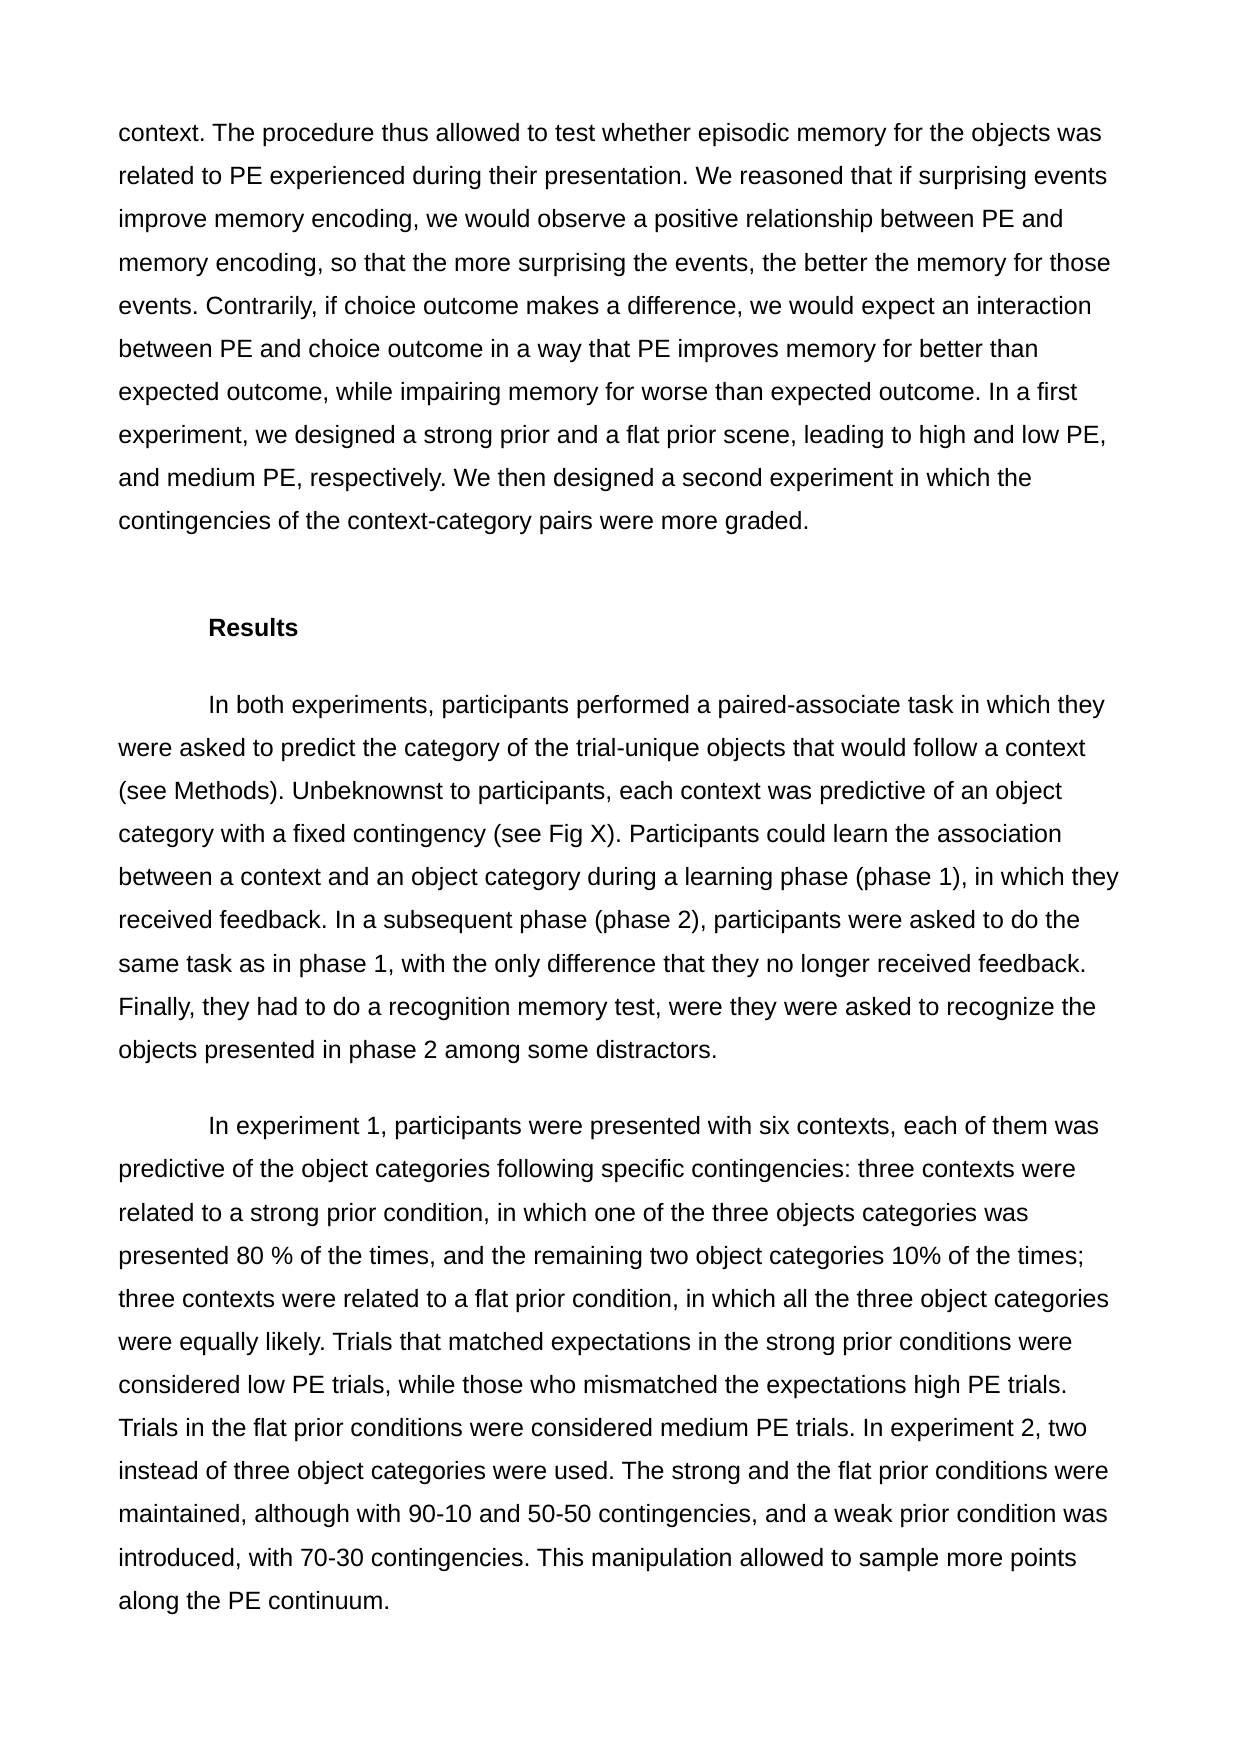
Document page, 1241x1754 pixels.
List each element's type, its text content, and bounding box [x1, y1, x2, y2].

text context. The procedure thus allowed to test whether episodic memory for the objects was related to PE experienced during their presentation. We reasoned that if surprising events improve memory encoding, we would observe a positive relationship between PE and memory encoding, so that the more surprising the events, the better the memory for those events. Contrarily, if choice outcome makes a difference, we would expect an interaction between PE and choice outcome in a way that PE improves memory for better than expected outcome, while impairing memory for worse than expected outcome. In a first experiment, we designed a strong prior and a flat prior scene, leading to high and low PE, and medium PE, respectively. We then designed a second experiment in which the contingencies of the context-category pairs were more graded. [118, 118, 1122, 578]
text In both experiments, participants performed a paired-associate task in which they were asked to predict the category of the trial-unique objects that would follow a context (see Methods). Unbeknownst to participants, each context was predictive of an object category with a fixed contingency (see Fig X). Participants could learn the association between a context and an object category during a learning phase (phase 1), in which they received feedback. In a subsequent phase (phase 2), participants were asked to do the same task as in phase 1, with the only difference that they no longer received feedback. Finally, they had to do a recognition memory test, were they were asked to recognize the objects presented in phase 2 among some distractors. [118, 690, 1122, 1063]
text In experiment 1, participants were presented with six contexts, each of them was predictive of the object categories following specific contingencies: three contexts were related to a strong prior condition, in which one of the three objects categories was presented 80 % of the times, and the remaining two object categories 10% of the times; three contexts were related to a flat prior condition, in which all the three object categories were equally likely. Trials that matched expectations in the strong prior conditions were considered low PE trials, while those who mismatched the expectations high PE trials. Trials in the flat prior conditions were considered medium PE trials. In experiment 2, two instead of three object categories were used. The strong and the flat prior conditions were maintained, although with 90-10 and 50-50 contingencies, and a weak prior condition was introduced, with 70-30 contingencies. This manipulation allowed to sample more points along the PE continuum. [118, 1111, 1122, 1614]
subtitle Results [118, 613, 1122, 642]
